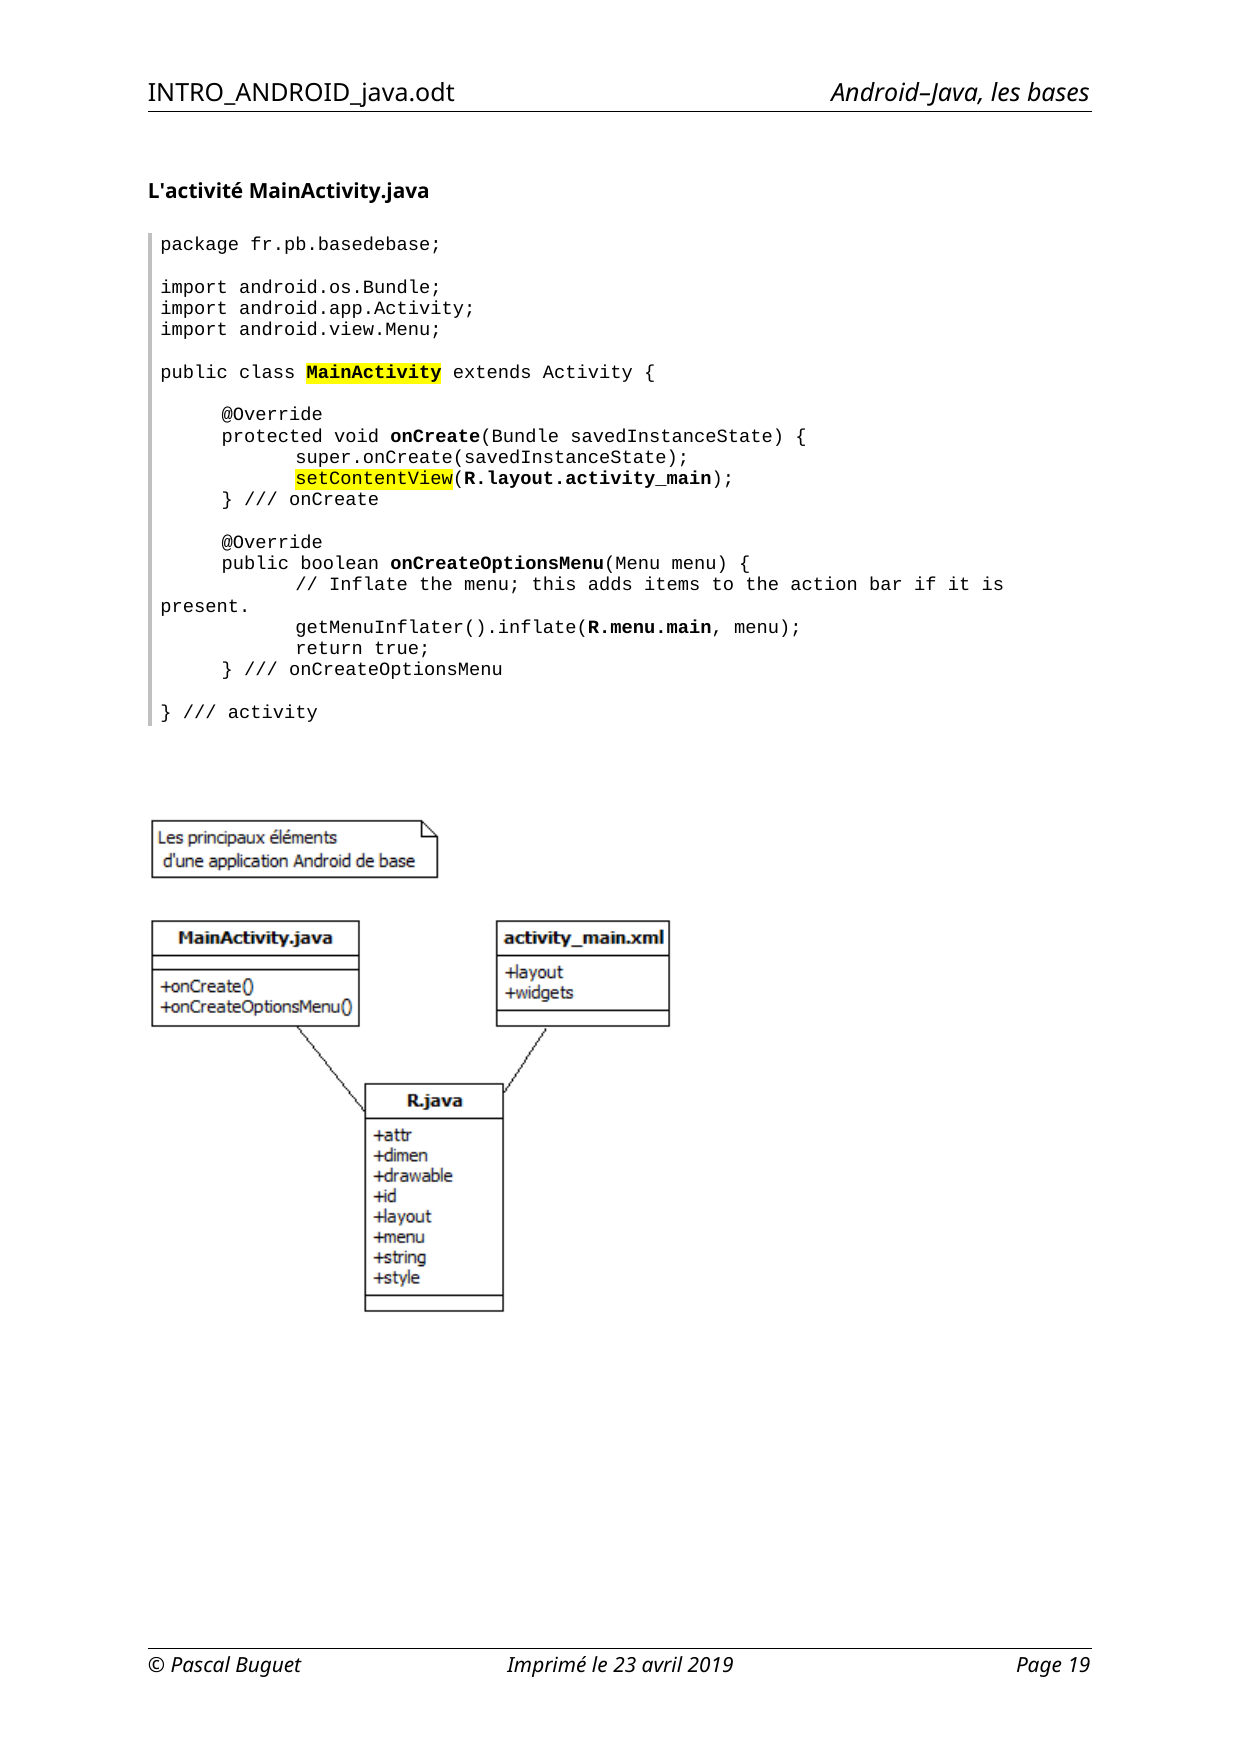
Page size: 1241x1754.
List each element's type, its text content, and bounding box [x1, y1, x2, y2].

text // Inflate the menu; this adds items to the action bar if it is present. [152, 575, 1092, 618]
text @Override [152, 533, 1092, 554]
text setContentView(R.layout.activity_main); [152, 469, 1092, 490]
text return true; [152, 639, 1092, 660]
text public boolean onCreateOptionsMenu(Menu menu) { [152, 554, 1092, 575]
text } /// onCreate [152, 490, 1092, 511]
text import android.os.Bundle; [152, 278, 1092, 299]
text L'activité MainActivity.java [148, 176, 1092, 204]
text public class MainActivity extends Activity { [152, 363, 1092, 384]
text package fr.pb.basedebase; [152, 233, 1092, 256]
text @Override [152, 405, 1092, 426]
text protected void onCreate(Bundle savedInstanceState) { [152, 426, 1092, 448]
text getMenuInflater().inflate(R.menu.main, menu); [152, 618, 1092, 639]
text } /// activity [152, 703, 1092, 726]
text import android.view.Menu; [152, 320, 1092, 341]
text } /// onCreateOptionsMenu [152, 660, 1092, 681]
picture [147, 811, 678, 1323]
text super.onCreate(savedInstanceState); [152, 448, 1092, 469]
text import android.app.Activity; [152, 299, 1092, 320]
